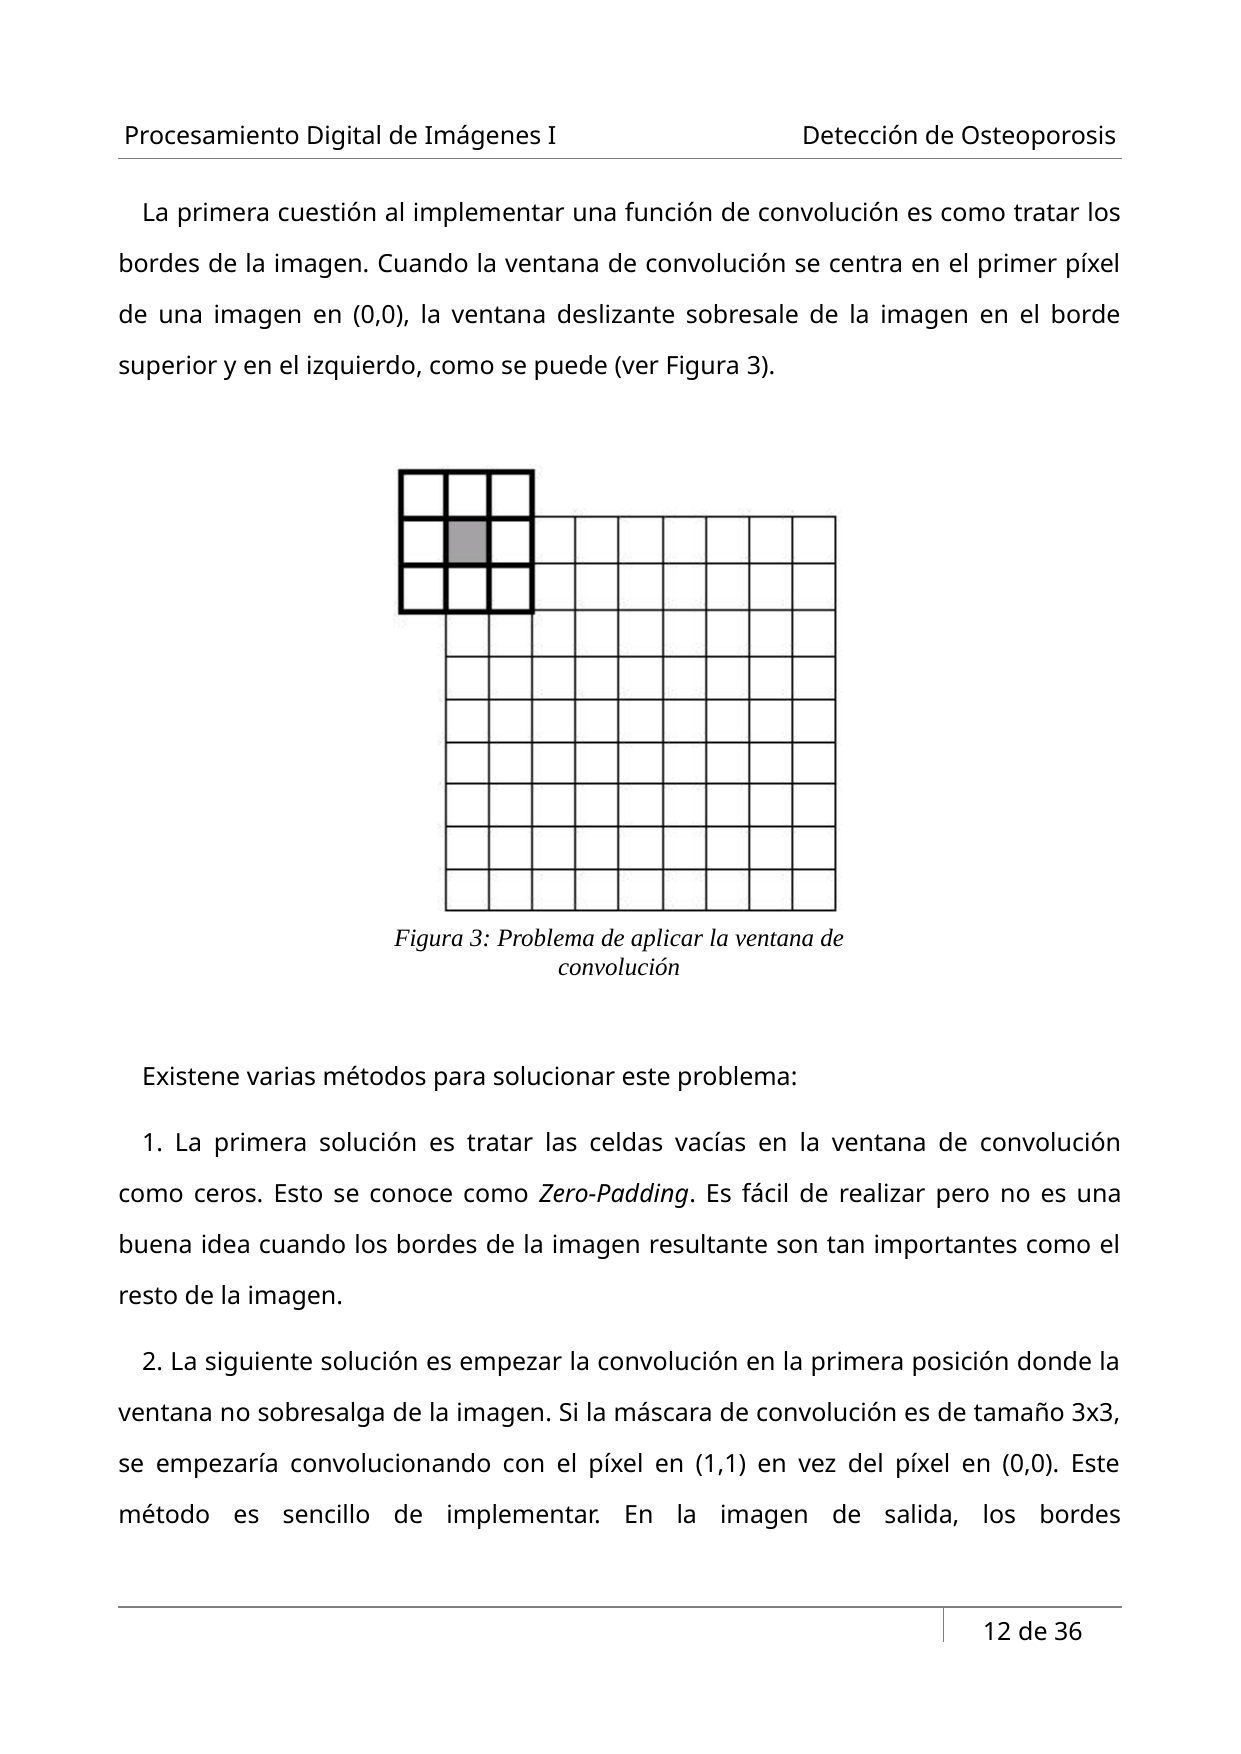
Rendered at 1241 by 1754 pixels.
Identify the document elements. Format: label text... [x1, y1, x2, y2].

picture [393, 464, 848, 923]
text La primera cuestión al implementar una función de convolución es como tratar los bordes de la imagen. Cuando la ventana de convolución se centra en el primer píxel de una imagen en (0,0), la ventana deslizante sobresale de la imagen en el borde superior y en el izquierdo, como se puede (ver Figura 3). [118, 195, 1122, 382]
text [264, 407, 977, 1036]
text Existene varias métodos para solucionar este problema: [118, 414, 1122, 1093]
list La primera solución es tratar las celdas vacías en la ventana de convolución como ceros. Esto se conoce como Zero-Padding. Es fácil de realizar pero no es una buena idea cuando los bordes de la imagen resultante son tan importantes como el resto de la imagen. [118, 1124, 1122, 1312]
list La siguiente solución es empezar la convolución en la primera posición donde la ventana no sobresalga de la imagen. Si la máscara de convolución es de tamaño 3x3, se empezaría convolucionando con el píxel en (1,1) en vez del píxel en (0,0). Este método es sencillo de implementar. En la imagen de salida, los bordes [118, 1343, 1122, 1531]
text Figura 3: Problema de aplicar la ventana de convolución [393, 923, 847, 980]
